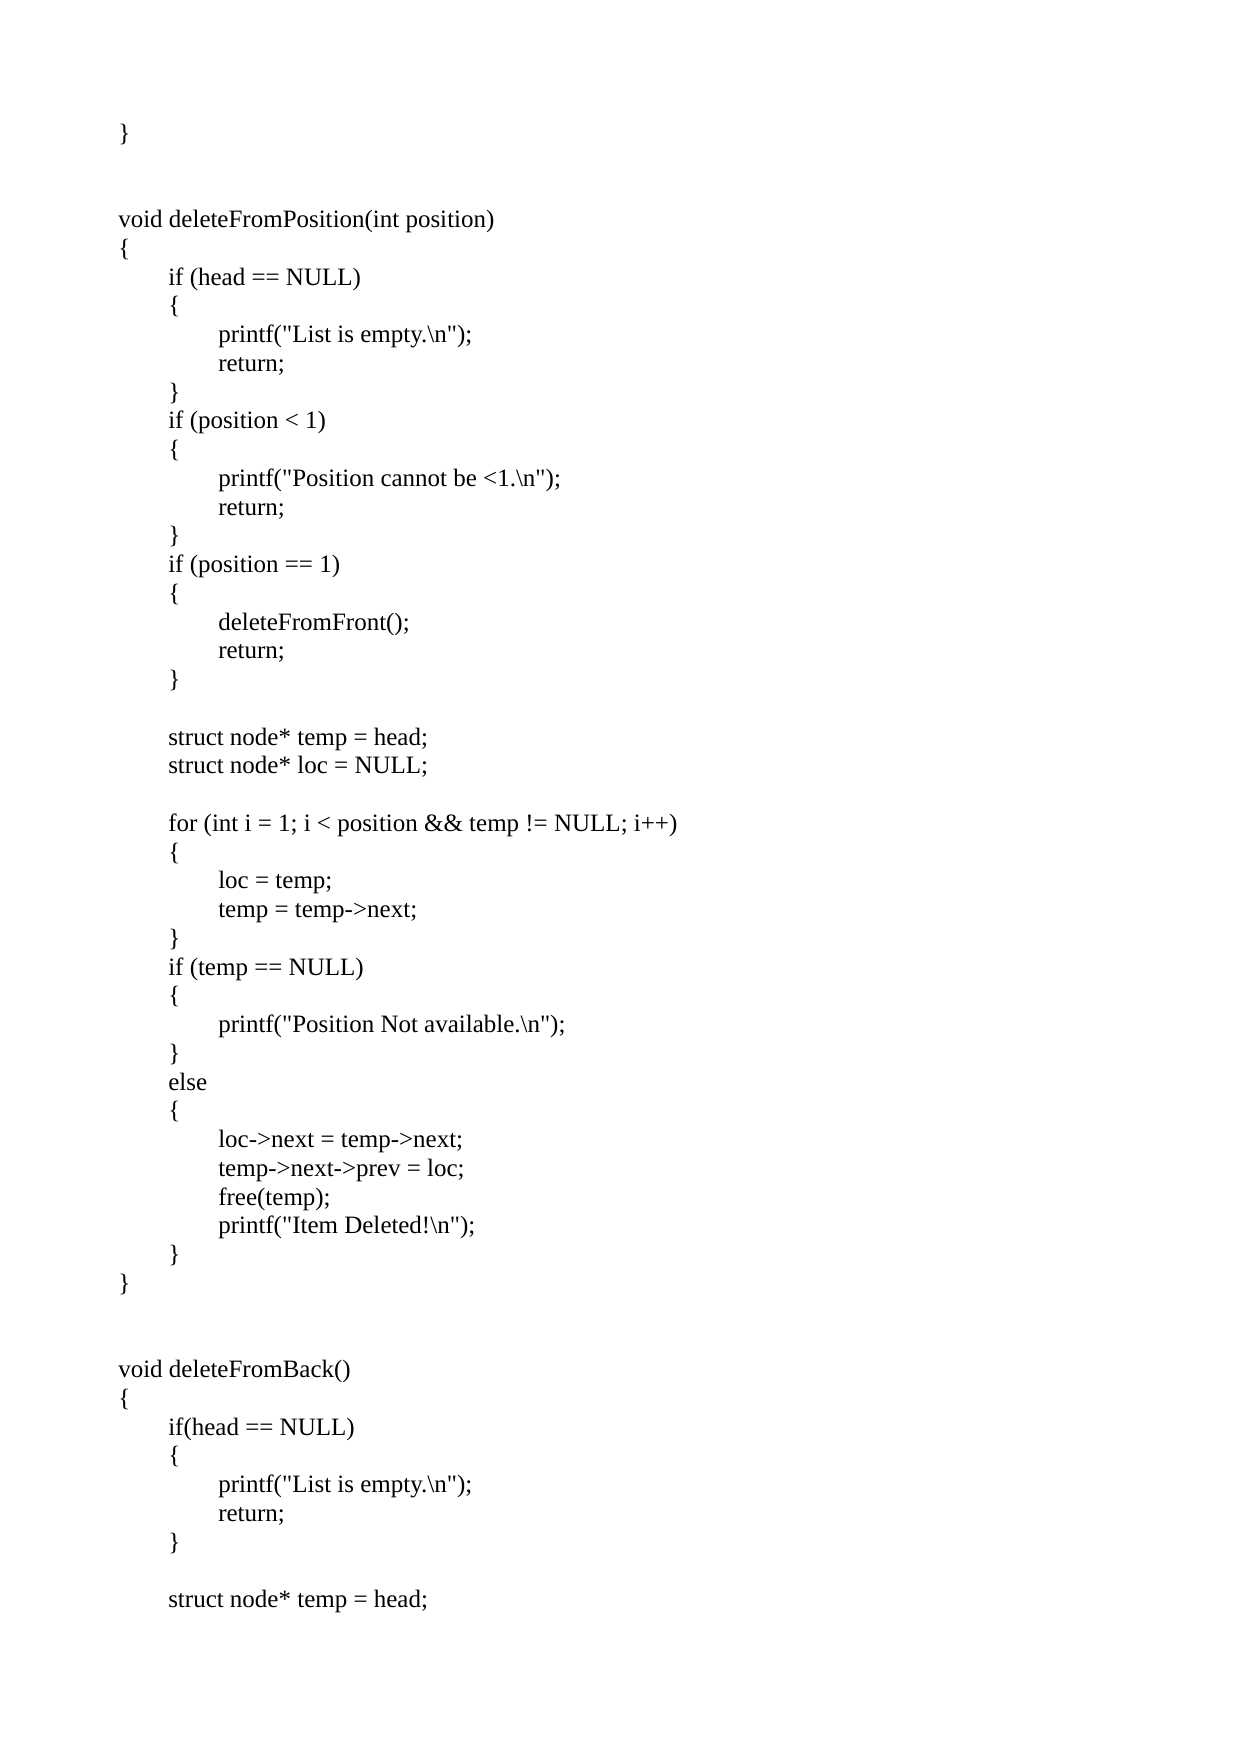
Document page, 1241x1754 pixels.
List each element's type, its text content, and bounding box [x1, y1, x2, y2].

text { [118, 1383, 1122, 1412]
text } [118, 377, 1122, 406]
text deleteFromFront(); [118, 607, 1122, 636]
text } [118, 1038, 1122, 1067]
text if(head == NULL) [118, 1412, 1122, 1441]
text } [118, 923, 1122, 952]
text printf("List is empty.\n"); [118, 319, 1122, 348]
text return; [118, 492, 1122, 521]
text { [118, 434, 1122, 463]
text printf("List is empty.\n"); [118, 1469, 1122, 1498]
text { [118, 837, 1122, 866]
text return; [118, 636, 1122, 664]
text void deleteFromBack() [118, 1354, 1122, 1383]
text } [118, 1268, 1122, 1297]
text free(temp); [118, 1182, 1122, 1211]
text if (temp == NULL) [118, 952, 1122, 981]
text { [118, 233, 1122, 262]
text } [118, 1239, 1122, 1268]
text loc->next = temp->next; [118, 1124, 1122, 1153]
text if (position == 1) [118, 549, 1122, 578]
text void deleteFromPosition(int position) [118, 204, 1122, 233]
text temp = temp->next; [118, 894, 1122, 923]
text { [118, 1441, 1122, 1469]
text loc = temp; [118, 866, 1122, 894]
text if (head == NULL) [118, 262, 1122, 291]
text temp->next->prev = loc; [118, 1153, 1122, 1182]
text printf("Position Not available.\n"); [118, 1009, 1122, 1038]
text else [118, 1067, 1122, 1096]
text { [118, 981, 1122, 1009]
text for (int i = 1; i < position && temp != NULL; i++) [118, 808, 1122, 837]
text { [118, 1096, 1122, 1124]
text struct node* loc = NULL; [118, 751, 1122, 779]
text if (position < 1) [118, 406, 1122, 434]
text return; [118, 348, 1122, 377]
text } [118, 118, 1122, 147]
text struct node* temp = head; [118, 722, 1122, 751]
text } [118, 521, 1122, 549]
text return; [118, 1498, 1122, 1527]
text { [118, 578, 1122, 607]
text printf("Position cannot be <1.\n"); [118, 463, 1122, 492]
text { [118, 291, 1122, 319]
text } [118, 1527, 1122, 1556]
text printf("Item Deleted!\n"); [118, 1211, 1122, 1239]
text } [118, 664, 1122, 693]
text struct node* temp = head; [118, 1584, 1122, 1613]
